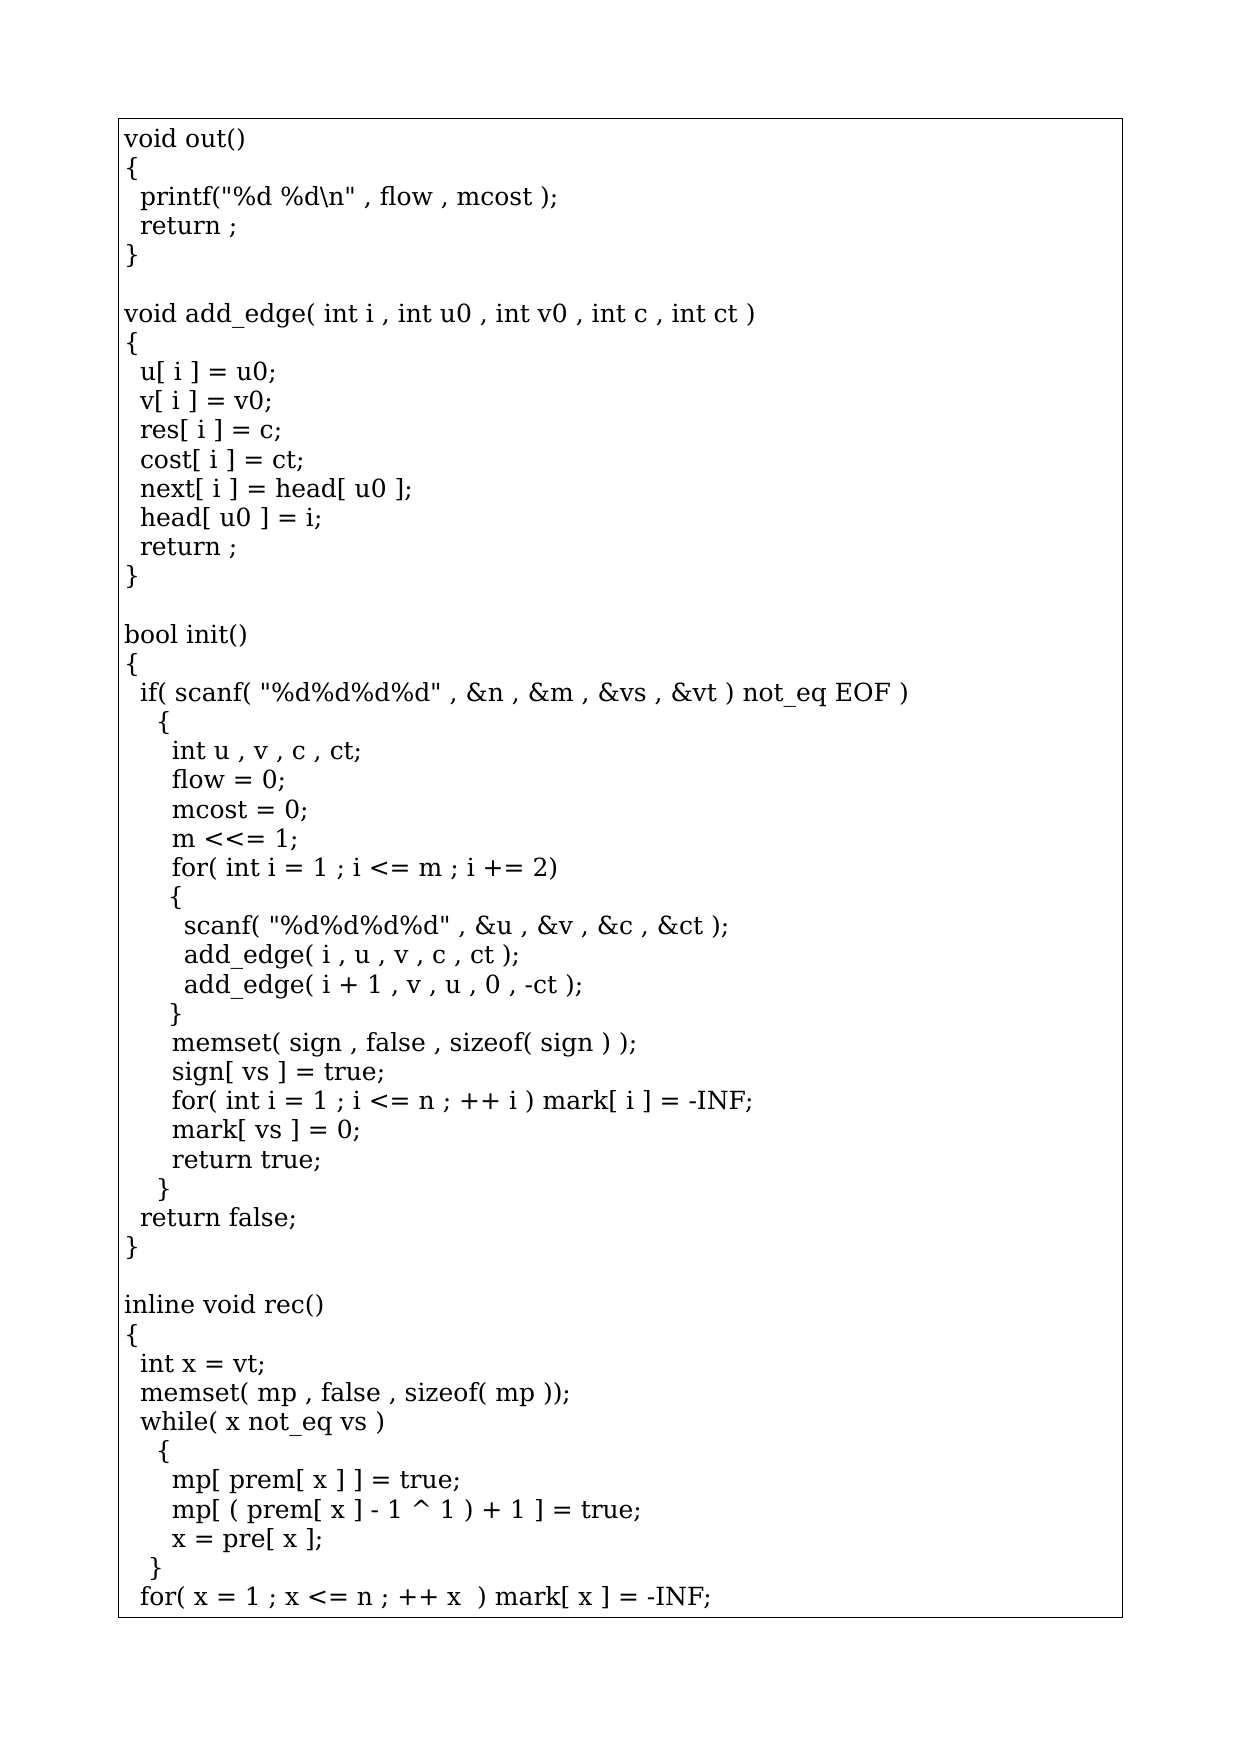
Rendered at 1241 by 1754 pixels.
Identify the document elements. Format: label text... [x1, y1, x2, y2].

table_header void out() { printf("%d %d\n" , flow , mcost ); return ; } void add_edge( int i , int u0 , int v0 , int c , int ct ) { u[ i ] = u0; v[ i ] = v0; res[ i ] = c; cost[ i ] = ct; next[ i ] = head[ u0 ]; head[ u0 ] = i; return ; } bool init() { if( scanf( "%d%d%d%d" , &n , &m , &vs , &vt ) not_eq EOF ) { int u , v , c , ct; flow = 0; mcost = 0; m <<= 1; for( int i = 1 ; i <= m ; i += 2) { scanf( "%d%d%d%d" , &u , &v , &c , &ct ); add_edge( i , u , v , c , ct ); add_edge( i + 1 , v , u , 0 , -ct ); } memset( sign , false , sizeof( sign ) ); sign[ vs ] = true; for( int i = 1 ; i <= n ; ++ i ) mark[ i ] = -INF; mark[ vs ] = 0; return true; } return false; } inline void rec() { int x = vt; memset( mp , false , sizeof( mp )); while( x not_eq vs ) { mp[ prem[ x ] ] = true; mp[ ( prem[ x ] - 1 ^ 1 ) + 1 ] = true; x = pre[ x ]; } for( x = 1 ; x <= n ; ++ x ) mark[ x ] = -INF; [119, 119, 1122, 1617]
